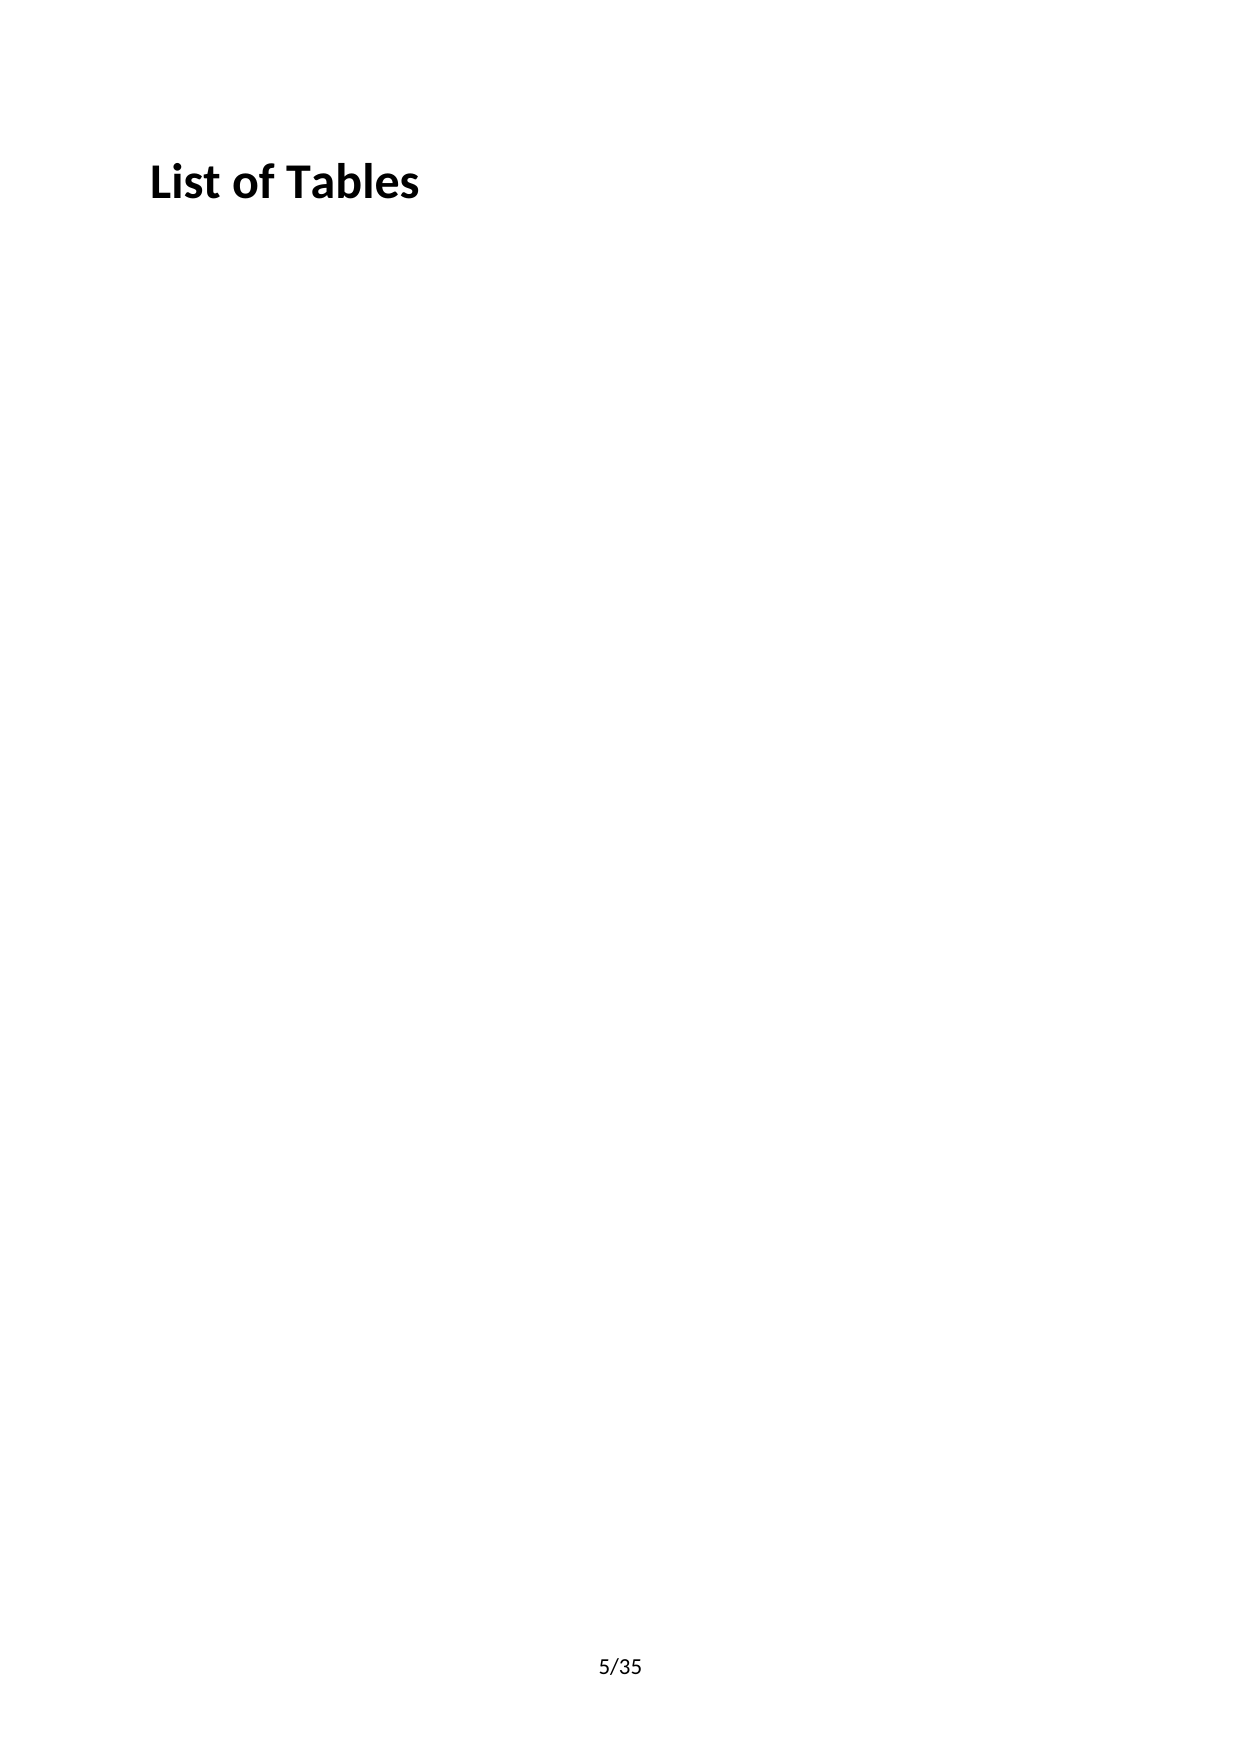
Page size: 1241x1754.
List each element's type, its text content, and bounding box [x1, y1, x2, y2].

subtitle List of Tables [150, 150, 1090, 211]
